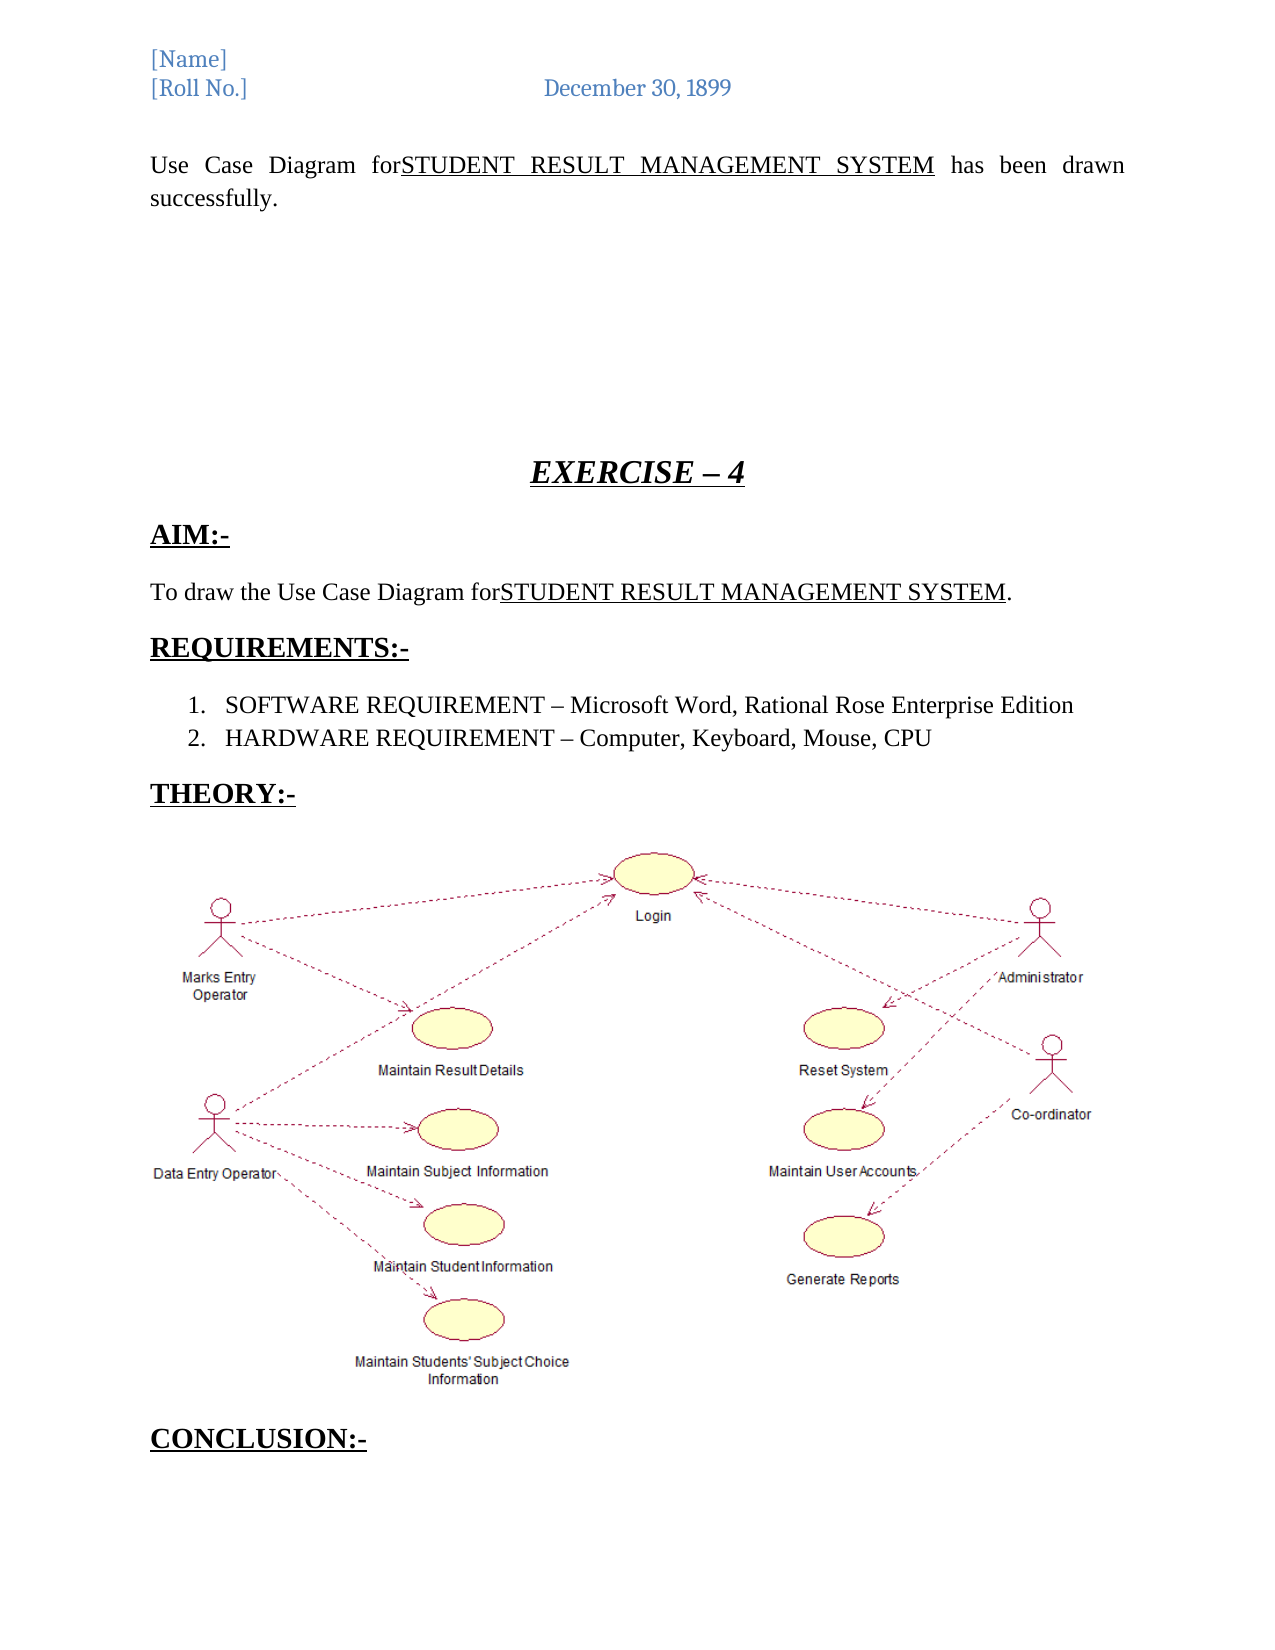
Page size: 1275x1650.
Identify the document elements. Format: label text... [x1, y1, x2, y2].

list HARDWARE REQUIREMENT – Computer, Keyboard, Mouse, CPU [187, 723, 1125, 752]
text EXERCISE – 4 [150, 452, 1125, 491]
text REQUIREMENTS:- [150, 630, 1125, 664]
text Use Case Diagram forSTUDENT RESULT MANAGEMENT SYSTEM has been drawn successfully. [150, 150, 1125, 212]
text CONCLUSION:- [150, 1421, 1125, 1455]
list SOFTWARE REQUIREMENT – Microsoft Word, Rational Rose Enterprise Edition [187, 690, 1125, 718]
text AIM:- [150, 517, 1125, 551]
picture [150, 836, 1125, 1397]
text THEORY:- [150, 777, 1125, 810]
text To draw the Use Case Diagram forSTUDENT RESULT MANAGEMENT SYSTEM. [150, 577, 1125, 605]
